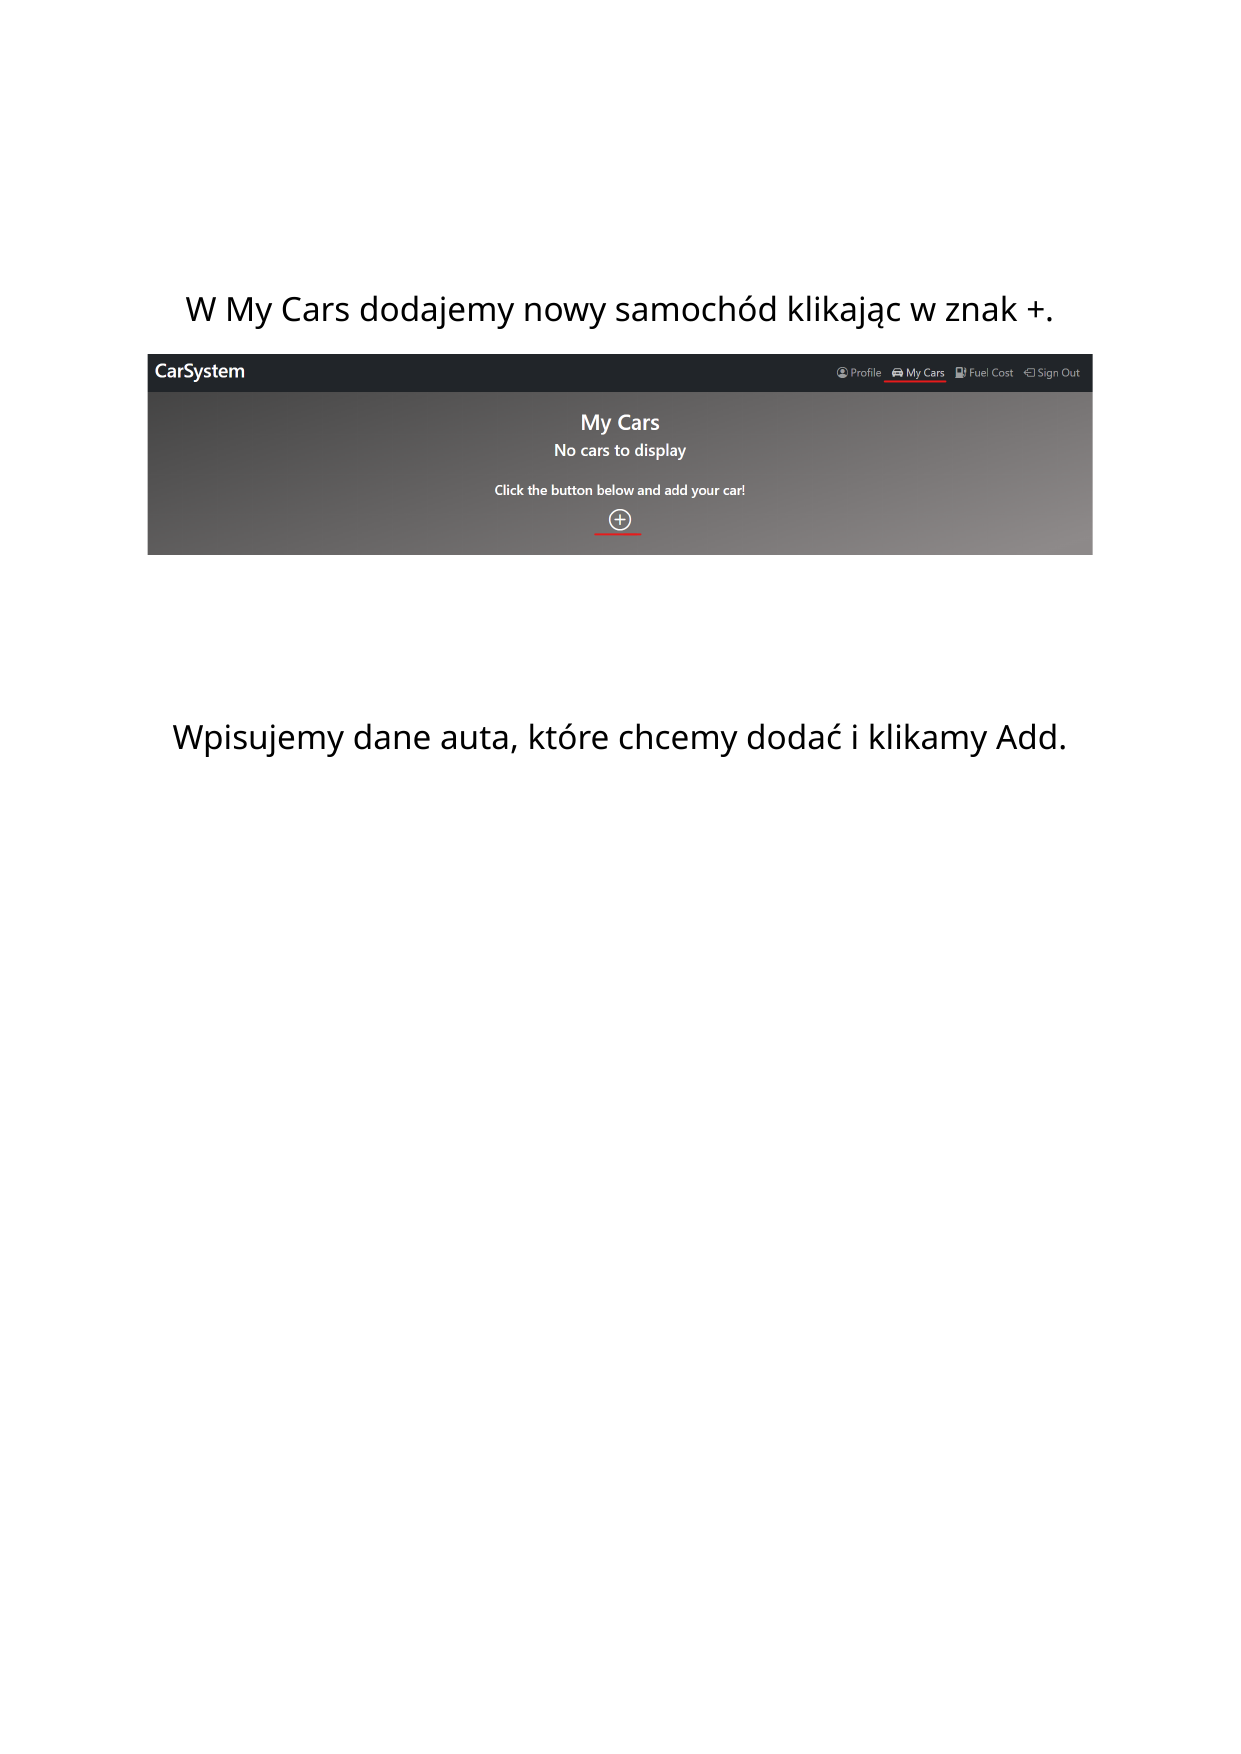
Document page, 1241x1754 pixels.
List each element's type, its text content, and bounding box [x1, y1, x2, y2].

text W My Cars dodajemy nowy samochód klikając w znak +. [148, 285, 1093, 331]
text Wpisujemy dane auta, które chcemy dodać i klikamy Add. [148, 714, 1093, 759]
